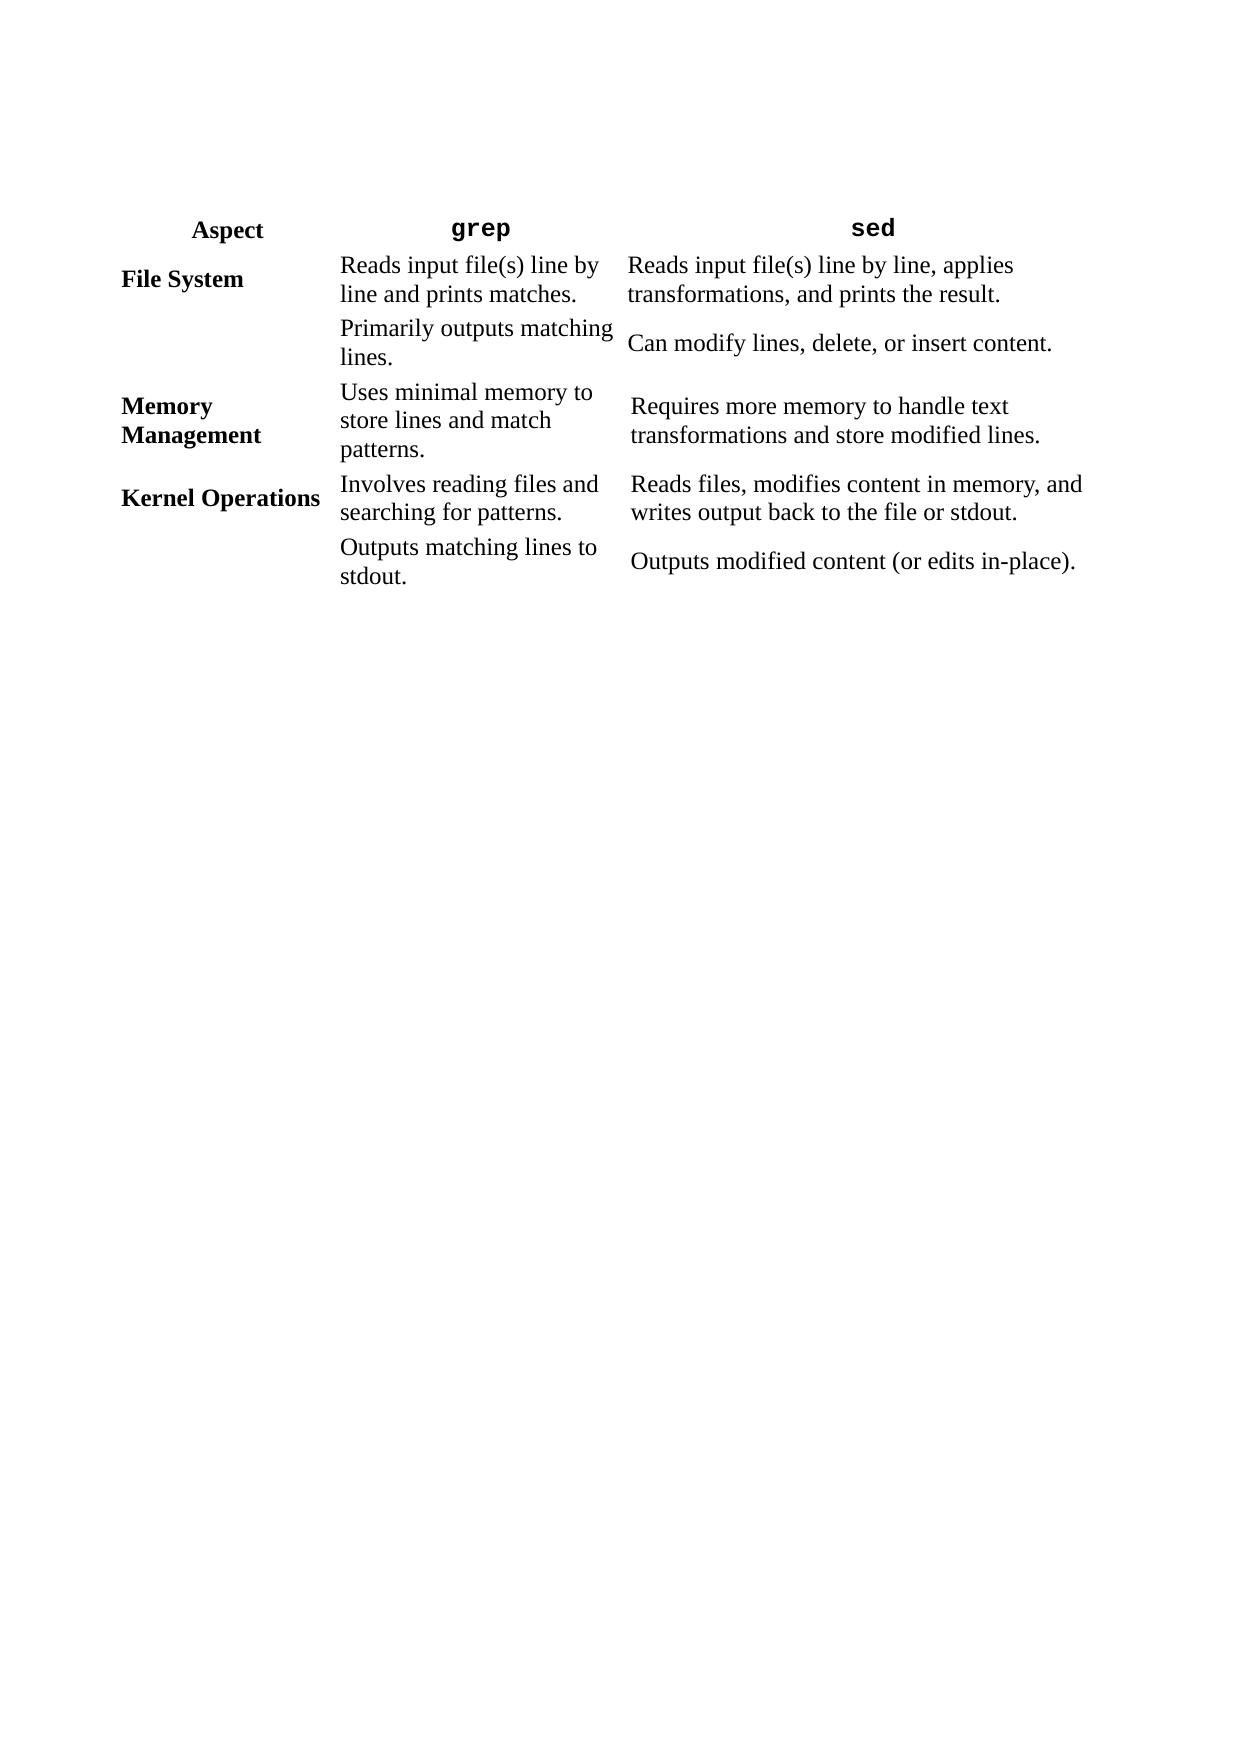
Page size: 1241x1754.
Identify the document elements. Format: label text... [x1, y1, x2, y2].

table_header Primarily outputs matching lines. [337, 310, 624, 374]
table_header Uses minimal memory to store lines and match patterns. [337, 374, 627, 466]
table_header File System [118, 247, 337, 310]
table_header [118, 529, 337, 592]
table_header sed [624, 213, 1121, 247]
table_header Outputs matching lines to stdout. [337, 529, 627, 592]
table_header Kernel Operations [118, 466, 337, 529]
table_header Aspect [118, 213, 337, 247]
table_header Can modify lines, delete, or insert content. [624, 310, 1121, 374]
table_header Reads input file(s) line by line and prints matches. [337, 247, 624, 310]
table_header Outputs modified content (or edits in-place). [628, 529, 1121, 592]
table_header Involves reading files and searching for patterns. [337, 466, 627, 529]
table_header Reads input file(s) line by line, applies transformations, and prints the result. [624, 247, 1123, 310]
table_header Reads files, modifies content in memory, and writes output back to the file or stdout. [628, 466, 1123, 529]
table_header grep [337, 213, 624, 247]
table_header Requires more memory to handle text transformations and store modified lines. [628, 374, 1123, 466]
table_header [118, 310, 337, 374]
table_header Memory Management [118, 374, 337, 466]
